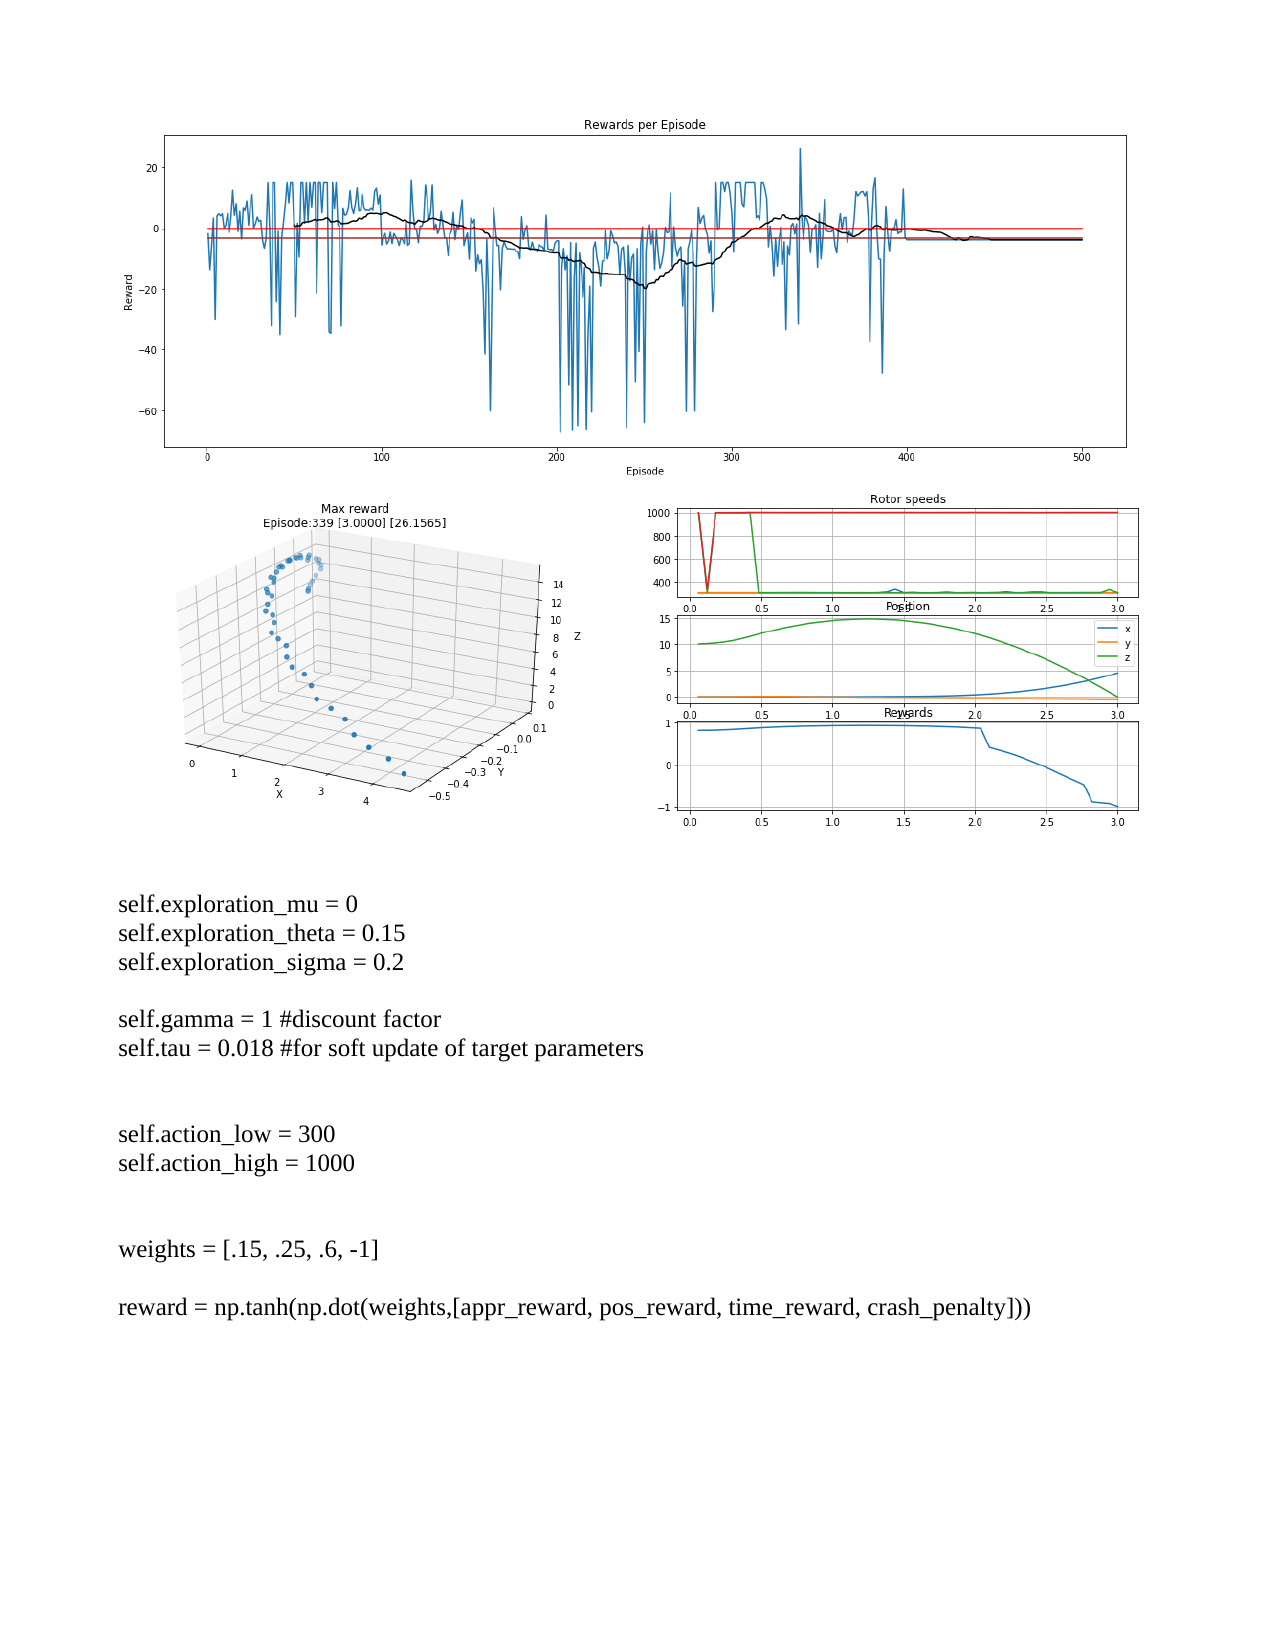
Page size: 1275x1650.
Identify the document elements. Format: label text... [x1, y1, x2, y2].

text self.exploration_mu = 0 [118, 889, 1157, 918]
picture [118, 118, 1157, 832]
text reward = np.tanh(np.dot(weights,[appr_reward, pos_reward, time_reward, crash_penalty])) [118, 1292, 1157, 1320]
text weights = [.15, .25, .6, -1] [118, 1234, 1157, 1263]
text self.action_high = 1000 [118, 1148, 1157, 1177]
text self.exploration_sigma = 0.2 [118, 947, 1157, 975]
text self.tau = 0.018 #for soft update of target parameters [118, 1033, 1157, 1062]
text self.action_low = 300 [118, 1119, 1157, 1148]
text self.exploration_theta = 0.15 [118, 918, 1157, 947]
text self.gamma = 1 #discount factor [118, 1004, 1157, 1033]
